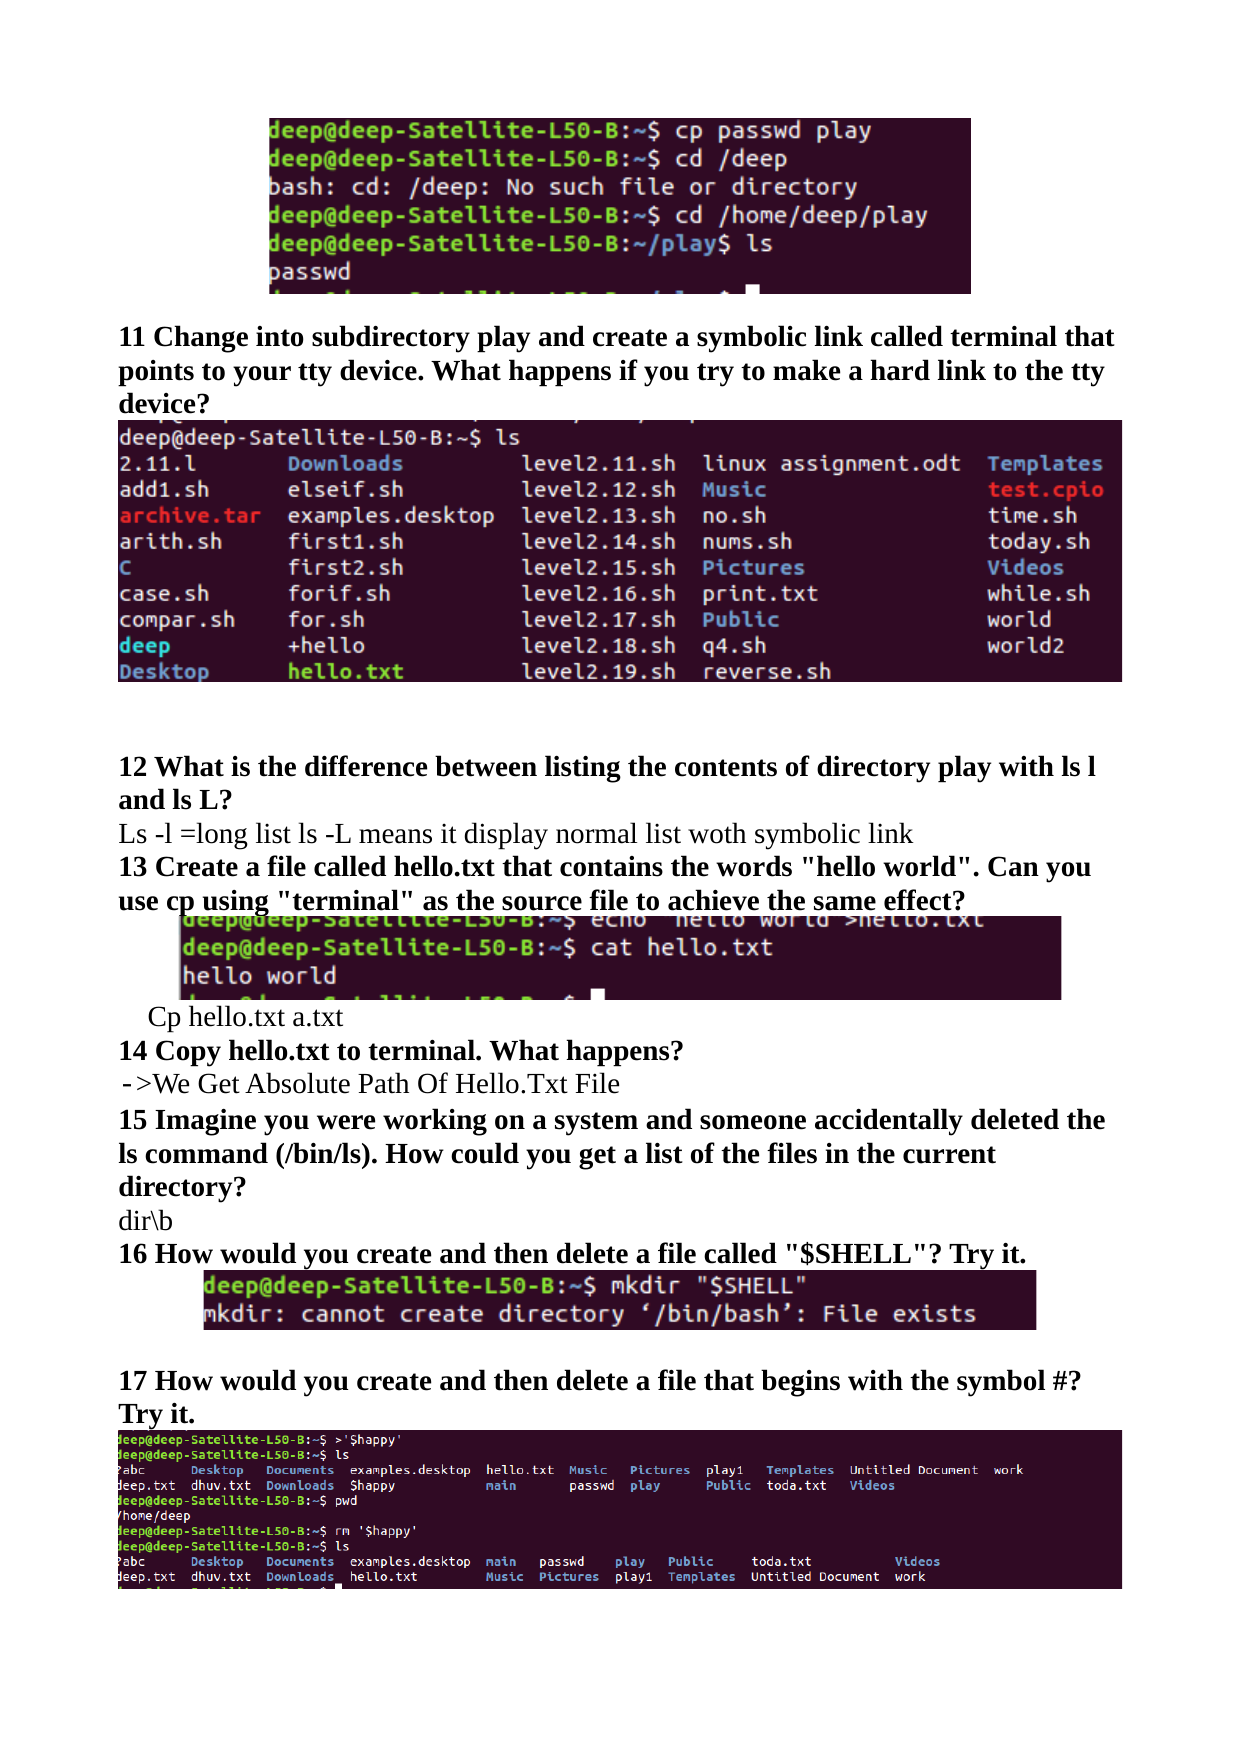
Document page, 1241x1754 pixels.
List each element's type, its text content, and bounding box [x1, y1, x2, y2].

picture [203, 1270, 1037, 1330]
text 16 How would you create and then delete a file called "$SHELL"? Try it. [118, 1237, 1122, 1270]
picture [118, 420, 1123, 682]
picture [178, 916, 1062, 1000]
text 12 What is the difference between listing the contents of directory play with ls l and ls L? [118, 749, 1122, 816]
text 15 Imagine you were working on a system and someone accidentally deleted the ls command (/bin/ls). How could you get a list of the files in the current directory? [118, 1102, 1122, 1203]
text 17 How would you create and then delete a file that begins with the symbol #? Try it. [118, 1363, 1122, 1430]
text Cp hello.txt a.txt [118, 917, 1122, 1033]
text Ls -l =long list ls -L means it display normal list woth symbolic link [118, 816, 1122, 849]
picture [269, 118, 971, 294]
text 14 Copy hello.txt to terminal. What happens? [118, 1033, 1122, 1066]
text 11 Change into subdirectory play and create a symbolic link called terminal that points to your tty device. What happens if you try to make a hard link to the tty device? [118, 319, 1122, 420]
picture [118, 1430, 1123, 1589]
text ->We Get Absolute Path Of Hello.Txt File [118, 1066, 1122, 1102]
text dir\b [118, 1203, 1122, 1237]
text 13 Create a file called hello.txt that contains the words "hello world". Can you use cp using "terminal" as the source file to achieve the same effect? [118, 849, 1122, 917]
